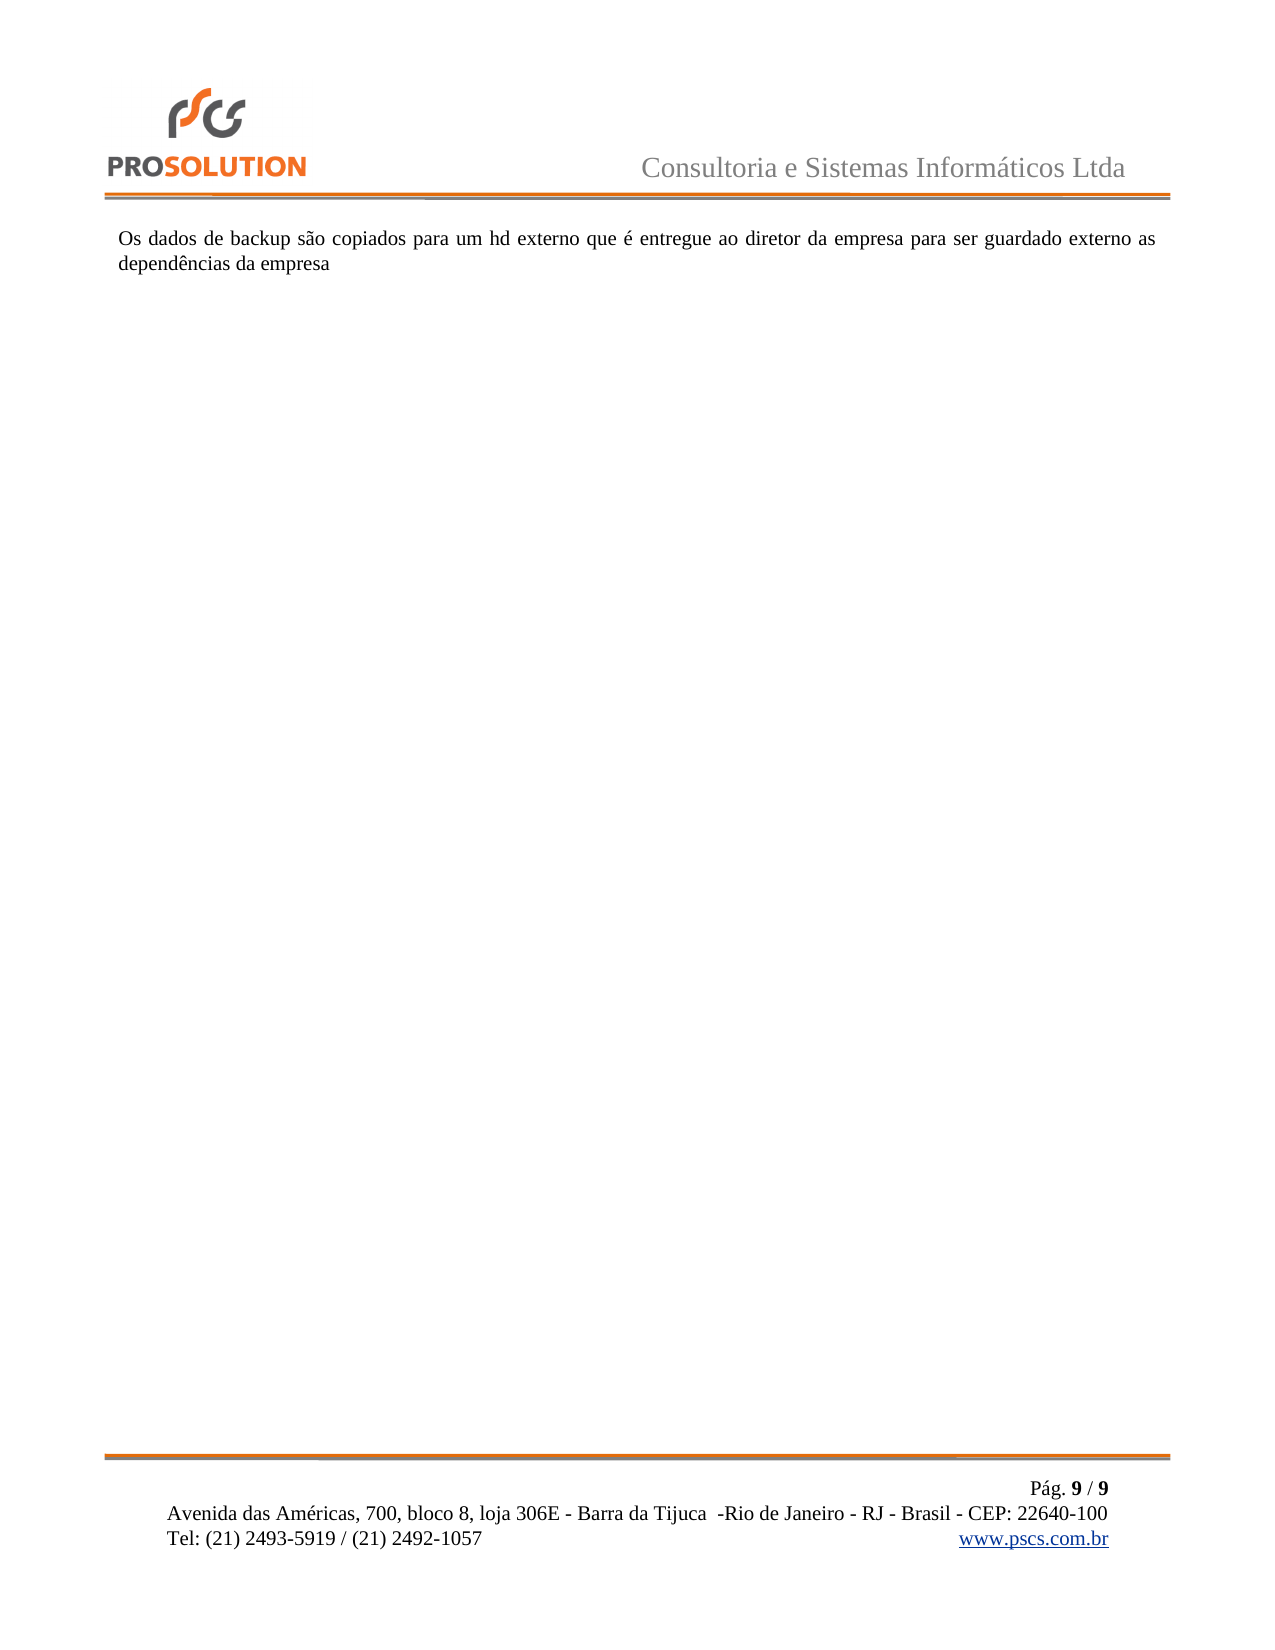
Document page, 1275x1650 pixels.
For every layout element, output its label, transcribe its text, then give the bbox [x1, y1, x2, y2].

picture [101, 78, 313, 186]
text Os dados de backup são copiados para um hd externo que é entregue ao diretor da empresa para ser guardado externo as dependências da empresa [118, 225, 1157, 275]
